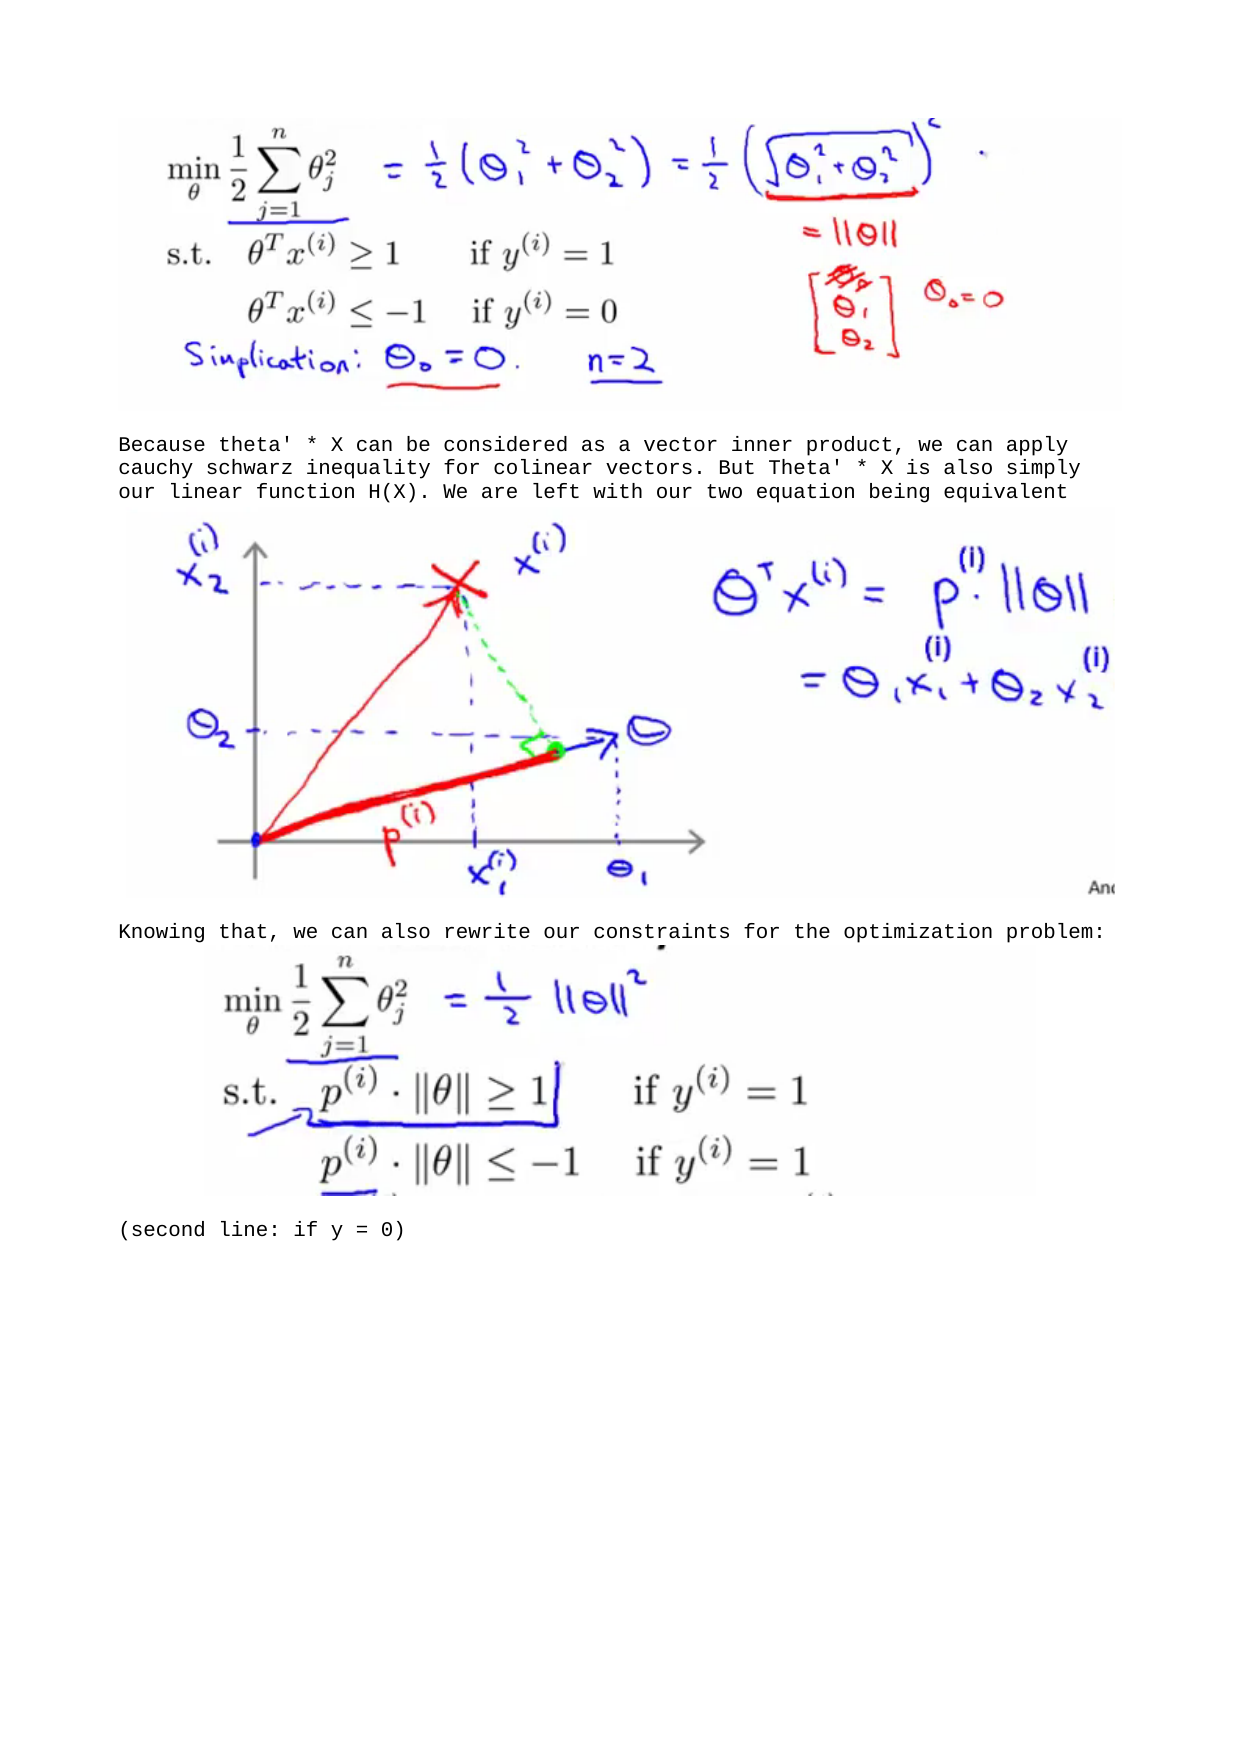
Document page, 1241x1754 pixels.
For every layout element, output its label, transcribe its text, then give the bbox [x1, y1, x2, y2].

picture [125, 507, 1115, 898]
text Because theta' * X can be considered as a vector inner product, we can apply cauchy schwarz inequality for colinear vectors. But Theta' * X is also simply our linear function H(X). We are left with our two equation being equivalent [118, 434, 1122, 505]
text (second line: if y = 0) [118, 1219, 1122, 1242]
text Knowing that, we can also rewrite our constraints for the optimization problem: [118, 921, 1122, 945]
picture [203, 945, 1037, 1196]
picture [118, 118, 1123, 411]
